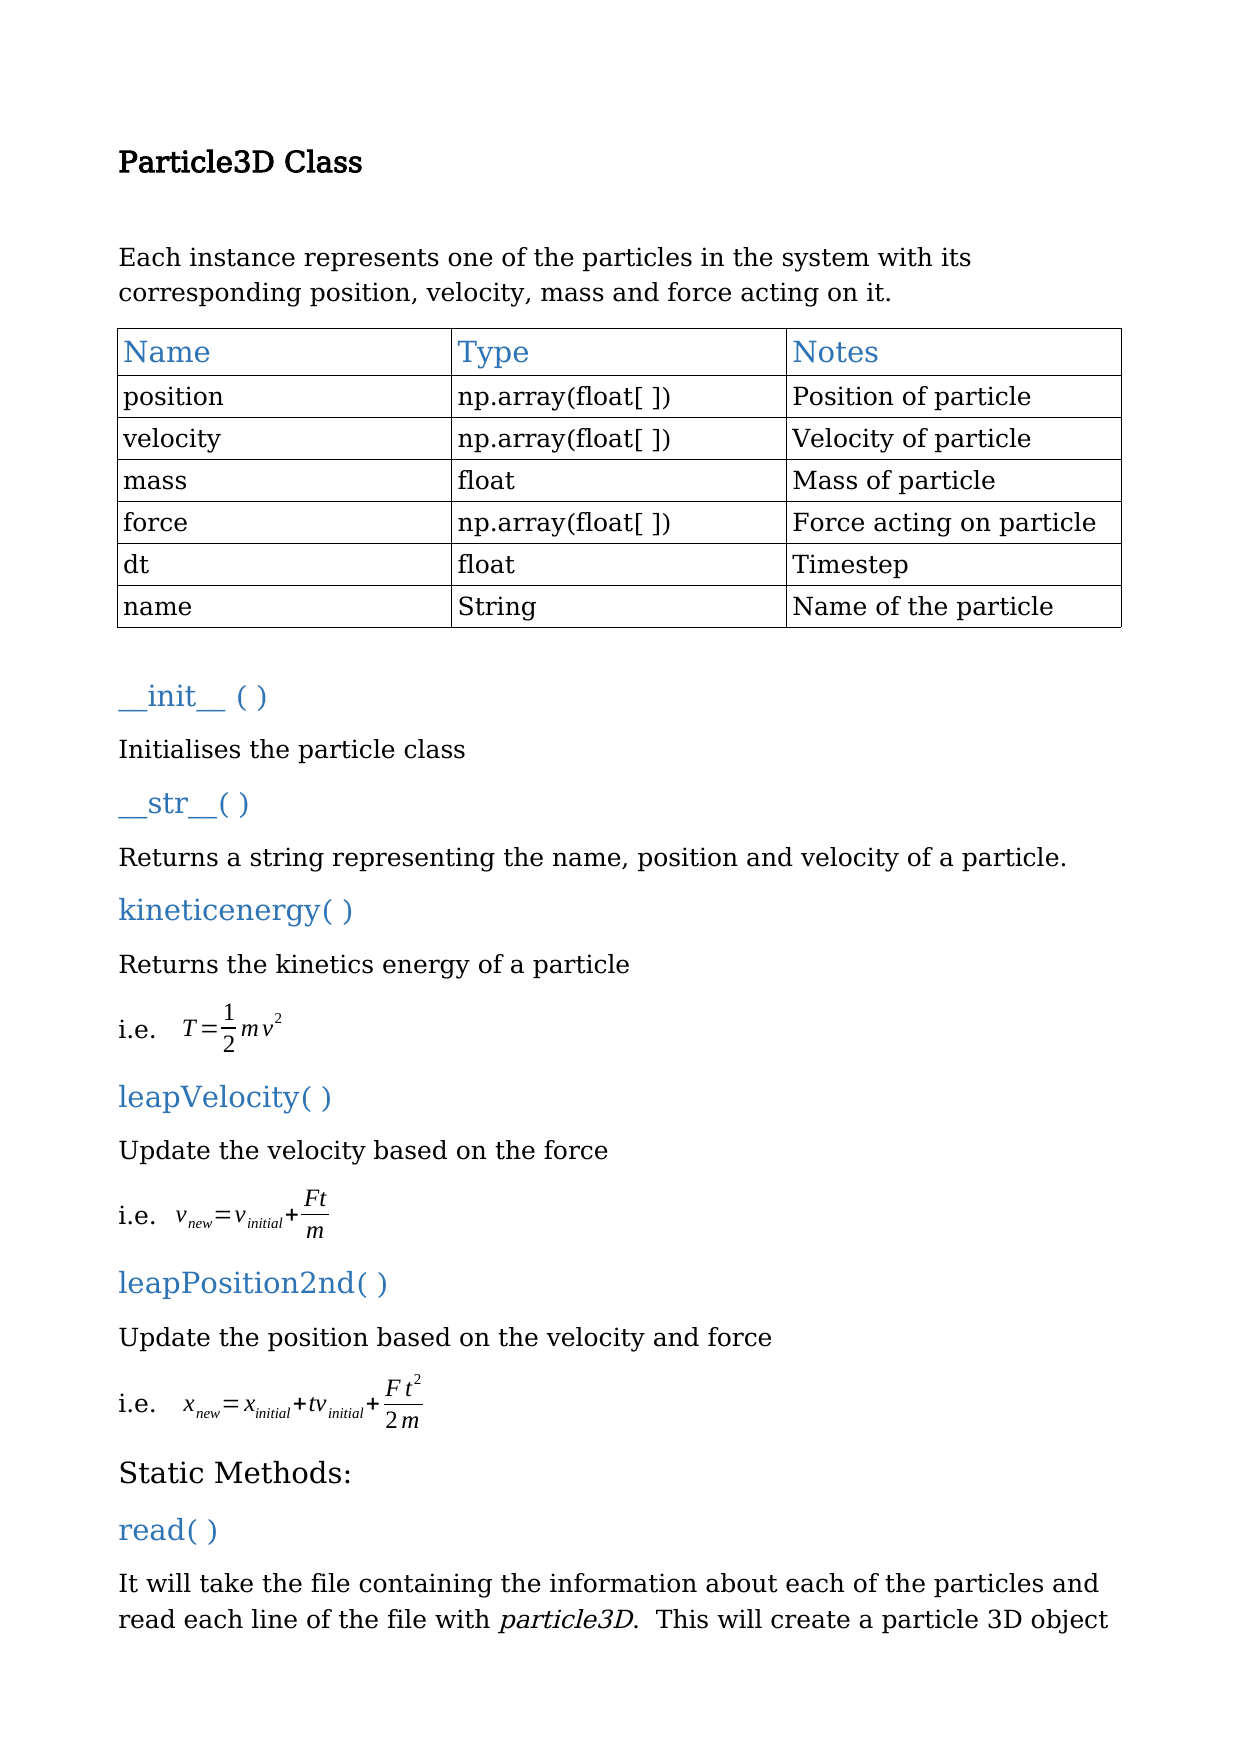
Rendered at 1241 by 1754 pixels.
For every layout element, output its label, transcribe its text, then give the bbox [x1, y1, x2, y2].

table_cell float [452, 544, 786, 584]
text __init__ ( ) [118, 677, 1122, 712]
text i.e. [118, 1372, 1122, 1434]
table_cell name [118, 586, 451, 626]
text Returns the kinetics energy of a particle [118, 948, 1122, 978]
text i.e. [118, 1185, 1122, 1244]
table_header Notes [787, 329, 1121, 374]
text Static Methods: [118, 1455, 1122, 1490]
text Initialises the particle class [118, 734, 1122, 764]
text Returns a string representing the name, position and velocity of a particle. [118, 841, 1122, 871]
text read( ) [118, 1511, 1122, 1546]
text Update the position based on the velocity and force [118, 1321, 1122, 1351]
table_cell np.array(float[ ]) [452, 418, 786, 458]
table_cell Velocity of particle [787, 418, 1121, 458]
table_cell Position of particle [787, 376, 1121, 417]
table_cell Mass of particle [787, 460, 1121, 501]
table_cell position [118, 376, 451, 417]
table_cell dt [118, 544, 451, 584]
text leapVelocity( ) [118, 1078, 1122, 1113]
text i.e. [118, 999, 1122, 1058]
text leapPosition2nd( ) [118, 1265, 1122, 1300]
table_cell Timestep [787, 544, 1121, 584]
table_header Name [118, 329, 451, 374]
text kineticenergy( ) [118, 892, 1122, 927]
table_cell force [118, 502, 451, 542]
table_cell velocity [118, 418, 451, 458]
table_cell String [452, 586, 786, 626]
text It will take the file containing the information about each of the particles and read each line of the file with particle3D. This will create a particle 3D object [118, 1568, 1122, 1634]
text Each instance represents one of the particles in the system with its corresponding position, velocity, mass and force acting on it. [118, 241, 1122, 307]
table_header Type [452, 329, 786, 374]
table_cell np.array(float[ ]) [452, 376, 786, 417]
table_cell np.array(float[ ]) [452, 502, 786, 542]
text Update the velocity based on the force [118, 1135, 1122, 1165]
table_cell float [452, 460, 786, 501]
table_cell mass [118, 460, 451, 501]
subtitle Particle3D Class [118, 143, 1122, 178]
table_cell Force acting on particle [787, 502, 1121, 542]
table_cell Name of the particle [787, 586, 1121, 626]
text __str__( ) [118, 784, 1122, 819]
